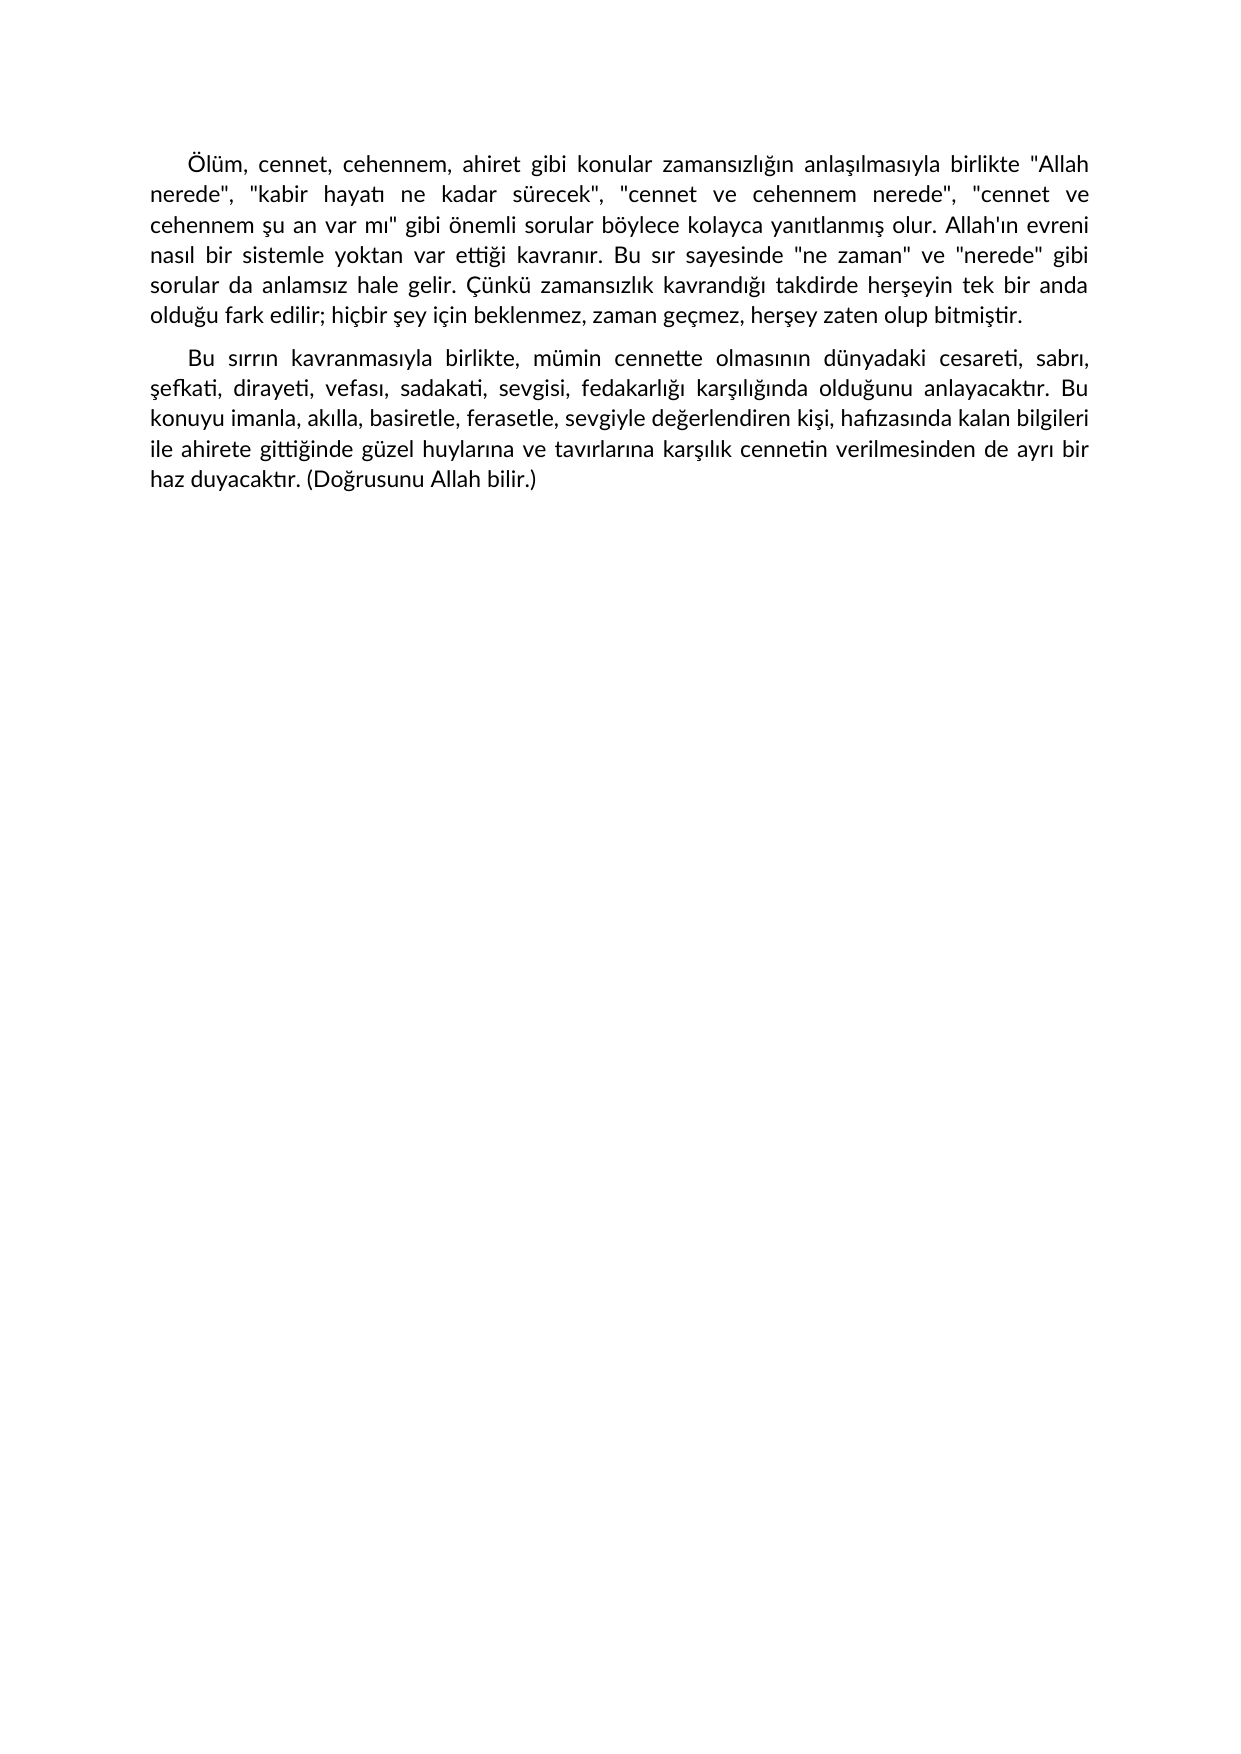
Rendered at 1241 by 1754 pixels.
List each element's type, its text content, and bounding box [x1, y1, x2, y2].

text Bu sırrın kavranmasıyla birlikte, mümin cennette olmasının dünyadaki cesareti, sabrı, şefkati, dirayeti, vefası, sadakati, sevgisi, fedakarlığı karşılığında olduğunu anlayacaktır. Bu konuyu imanla, akılla, basiretle, ferasetle, sevgiyle değerlendiren kişi, hafızasında kalan bilgileri ile ahirete gittiğinde güzel huylarına ve tavırlarına karşılık cennetin verilmesinden de ayrı bir haz duyacaktır. (Doğrusunu Allah bilir.) [150, 344, 1090, 492]
text Ölüm, cennet, cehennem, ahiret gibi konular zamansızlığın anlaşılmasıyla birlikte "Allah nerede", "kabir hayatı ne kadar sürecek", "cennet ve cehennem nerede", "cennet ve cehennem şu an var mı" gibi önemli sorular böylece kolayca yanıtlanmış olur. Allah'ın evreni nasıl bir sistemle yoktan var ettiği kavranır. Bu sır sayesinde "ne zaman" ve "nerede" gibi sorular da anlamsız hale gelir. Çünkü zamansızlık kavrandığı takdirde herşeyin tek bir anda olduğu fark edilir; hiçbir şey için beklenmez, zaman geçmez, herşey zaten olup bitmiştir. [150, 150, 1090, 328]
